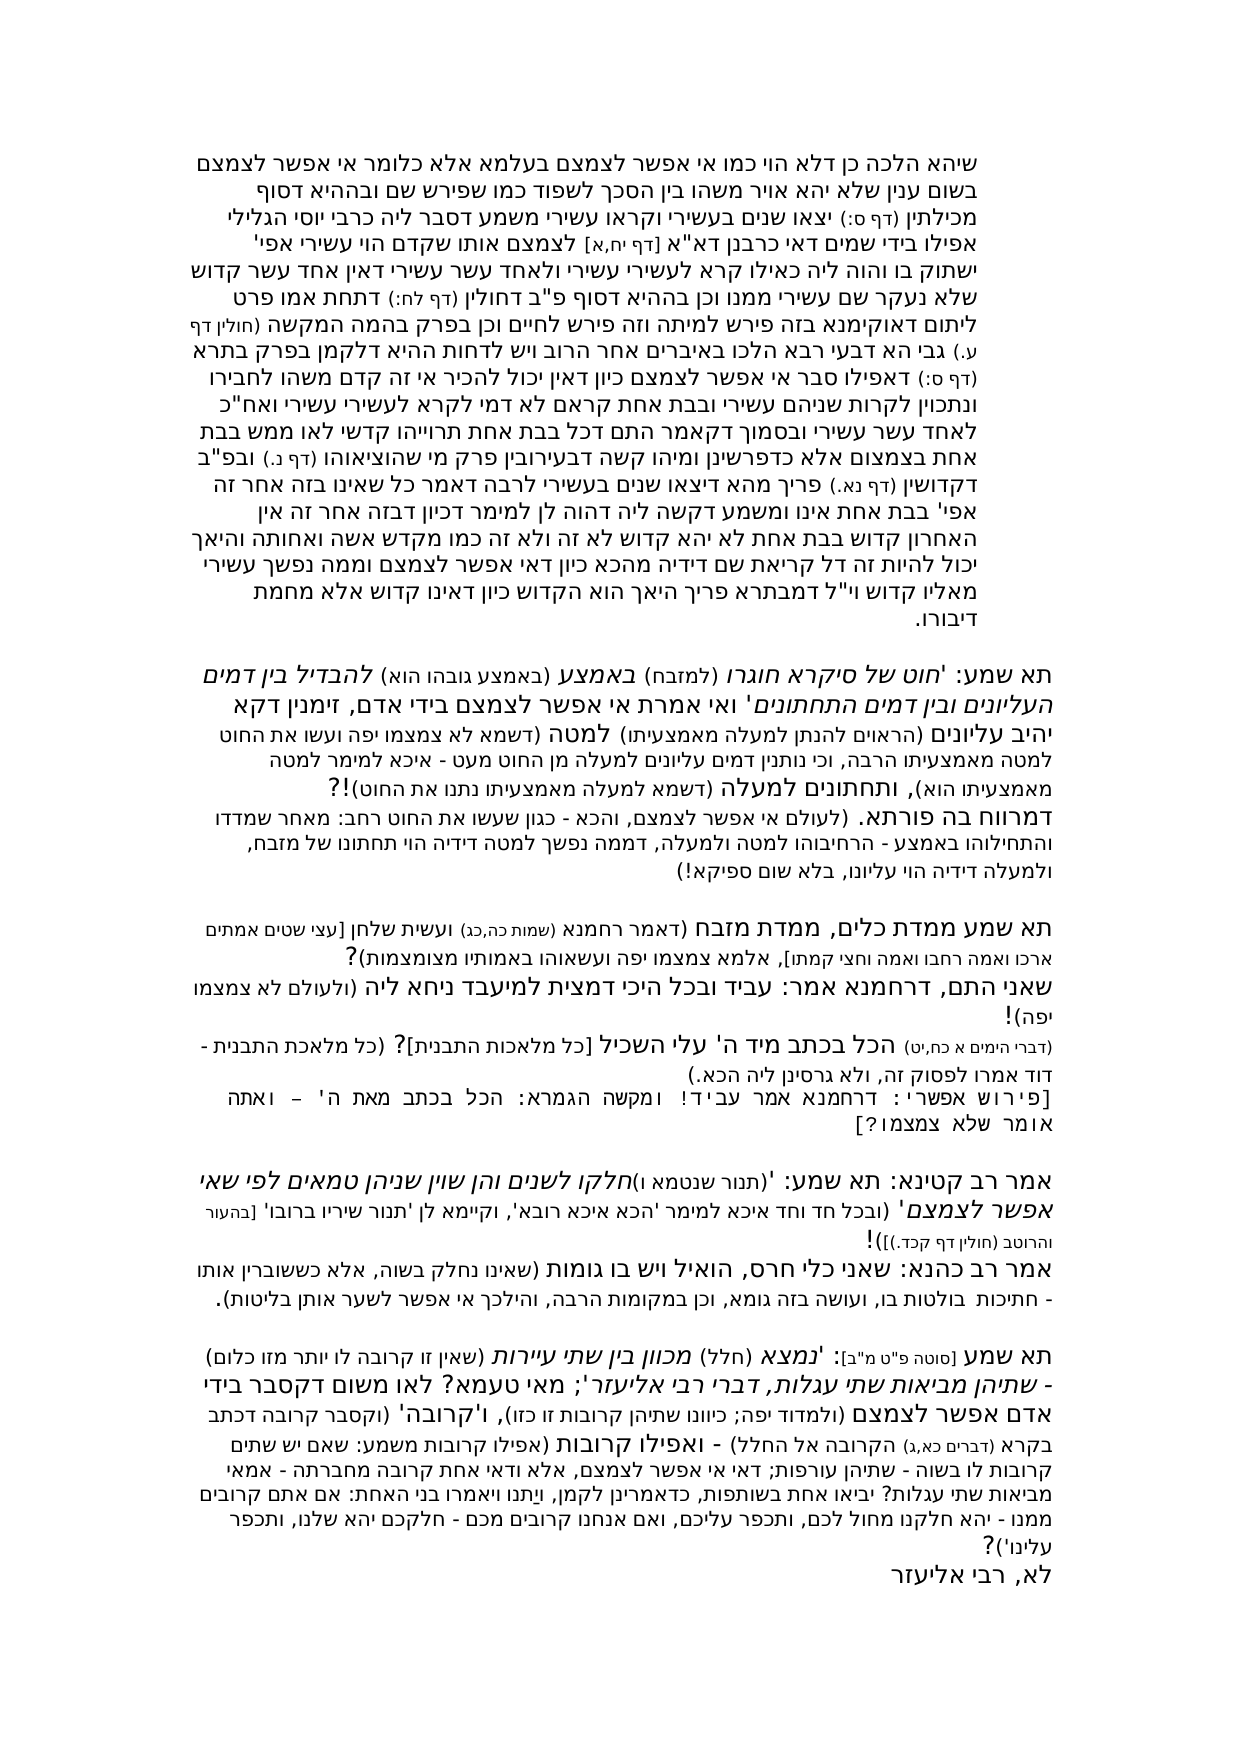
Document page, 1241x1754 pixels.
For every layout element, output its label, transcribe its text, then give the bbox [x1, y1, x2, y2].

text לא, רבי אליעזר [187, 1560, 1053, 1589]
text שיהא הלכה כן דלא הוי כמו אי אפשר לצמצם בעלמא אלא כלומר אי אפשר לצמצם בשום ענין שלא יהא אויר משהו בין הסכך לשפוד כמו שפירש שם ובההיא דסוף מכילתין (דף ס:) יצאו שנים בעשירי וקראו עשירי משמע דסבר ליה כרבי יוסי הגלילי אפילו בידי שמים דאי כרבנן דא"א [דף יח,א] לצמצם אותו שקדם הוי עשירי אפי' ישתוק בו והוה ליה כאילו קרא לעשירי עשירי ולאחד עשר עשירי דאין אחד עשר קדוש שלא נעקר שם עשירי ממנו וכן בההיא דסוף פ"ב דחולין (דף לח:) דתחת אמו פרט ליתום דאוקימנא בזה פירש למיתה וזה פירש לחיים וכן בפרק בהמה המקשה (חולין דף ע.) גבי הא דבעי רבא הלכו באיברים אחר הרוב ויש לדחות ההיא דלקמן בפרק בתרא (דף ס:) דאפילו סבר אי אפשר לצמצם כיון דאין יכול להכיר אי זה קדם משהו לחבירו ונתכוין לקרות שניהם עשירי ובבת אחת קראם לא דמי לקרא לעשירי עשירי ואח"כ לאחד עשר עשירי ובסמוך דקאמר התם דכל בבת אחת תרוייהו קדשי לאו ממש בבת אחת בצמצום אלא כדפרשינן ומיהו קשה דבעירובין פרק מי שהוציאוהו (דף נ.) ובפ"ב דקדושין (דף נא.) פריך מהא דיצאו שנים בעשירי לרבה דאמר כל שאינו בזה אחר זה אפי' בבת אחת אינו ומשמע דקשה ליה דהוה לן למימר דכיון דבזה אחר זה אין האחרון קדוש בבת אחת לא יהא קדוש לא זה ולא זה כמו מקדש אשה ואחותה והיאך יכול להיות זה דל קריאת שם דידיה מהכא כיון דאי אפשר לצמצם וממה נפשך עשירי מאליו קדוש וי"ל דמבתרא פריך היאך הוא הקדוש כיון דאינו קדוש אלא מחמת דיבורו. [187, 150, 978, 632]
text (דברי הימים א כח,יט) הכל בכתב מיד ה' עלי השכיל [כל מלאכות התבנית]? (כל מלאכת התבנית - דוד אמרו לפסוק זה, ולא גרסינן ליה הכא.) [187, 1030, 1053, 1088]
text אמר רב כהנא: שאני כלי חרס, הואיל ויש בו גומות (שאינו נחלק בשוה, אלא כששוברין אותו - חתיכות בולטות בו, ועושה בזה גומא, וכן במקומות הרבה, והילכך אי אפשר לשער אותן בליטות). [187, 1254, 1053, 1312]
text תא שמע: 'חוט של סיקרא חוגרו (למזבח) באמצע (באמצע גובהו הוא) להבדיל בין דמים העליונים ובין דמים התחתונים' ואי אמרת אי אפשר לצמצם בידי אדם, זימנין דקא יהיב עליונים (הראוים להנתן למעלה מאמצעיתו) למטה (דשמא לא צמצמו יפה ועשו את החוט למטה מאמצעיתו הרבה, וכי נותנין דמים עליונים למעלה מן החוט מעט - איכא למימר למטה מאמצעיתו הוא), ותחתונים למעלה (דשמא למעלה מאמצעיתו נתנו את החוט)!? [187, 661, 1053, 802]
text אמר רב קטינא: תא שמע: '(תנור שנטמא ו)חלקו לשנים והן שוין שניהן טמאים לפי שאי אפשר לצמצם' (ובכל חד וחד איכא למימר 'הכא איכא רובא', וקיימא לן 'תנור שיריו ברובו' [בהעור והרוטב (חולין דף קכד.)])! [187, 1166, 1053, 1254]
text תא שמע ממדת כלים, ממדת מזבח (דאמר רחמנא (שמות כה,כג) ועשית שלחן [עצי שטים אמתים ארכו ואמה רחבו ואמה וחצי קמתו], אלמא צמצמו יפה ועשאוהו באמותיו מצומצמות)? [187, 913, 1053, 972]
text [פירוש אפשרי: דרחמנא אמר עביד! ומקשה הגמרא: הכל בכתב מאת ה' – ואתה אומר שלא צמצמו?] [187, 1088, 1053, 1138]
text דמרווח בה פורתא. (לעולם אי אפשר לצמצם, והכא - כגון שעשו את החוט רחב: מאחר שמדדו והתחילוהו באמצע - הרחיבוהו למטה ולמעלה, דממה נפשך למטה דידיה הוי תחתונו של מזבח, ולמעלה דידיה הוי עליונו, בלא שום ספיקא!) [187, 802, 1053, 884]
text תא שמע [סוטה פ"ט מ"ב]: 'נמצא (חלל) מכוון בין שתי עיירות (שאין זו קרובה לו יותר מזו כלום) - שתיהן מביאות שתי עגלות, דברי רבי אליעזר'; מאי טעמא? לאו משום דקסבר בידי אדם אפשר לצמצם (ולמדוד יפה; כיוונו שתיהן קרובות זו כזו), ו'קרובה' (וקסבר קרובה דכתב בקרא (דברים כא,ג) הקרובה אל החלל) - ואפילו קרובות (אפילו קרובות משמע: שאם יש שתים קרובות לו בשוה - שתיהן עורפות; דאי אי אפשר לצמצם, אלא ודאי אחת קרובה מחברתה - אמאי מביאות שתי עגלות? יביאו אחת בשותפות, כדאמרינן לקמן, ויַתנו ויאמרו בני האחת: אם אתם קרובים ממנו - יהא חלקנו מחול לכם, ותכפר עליכם, ואם אנחנו קרובים מכם - חלקכם יהא שלנו, ותכפר עלינו')? [187, 1341, 1053, 1560]
text שאני התם, דרחמנא אמר: עביד ובכל היכי דמצית למיעבד ניחא ליה (ולעולם לא צמצמו יפה)! [187, 972, 1053, 1030]
